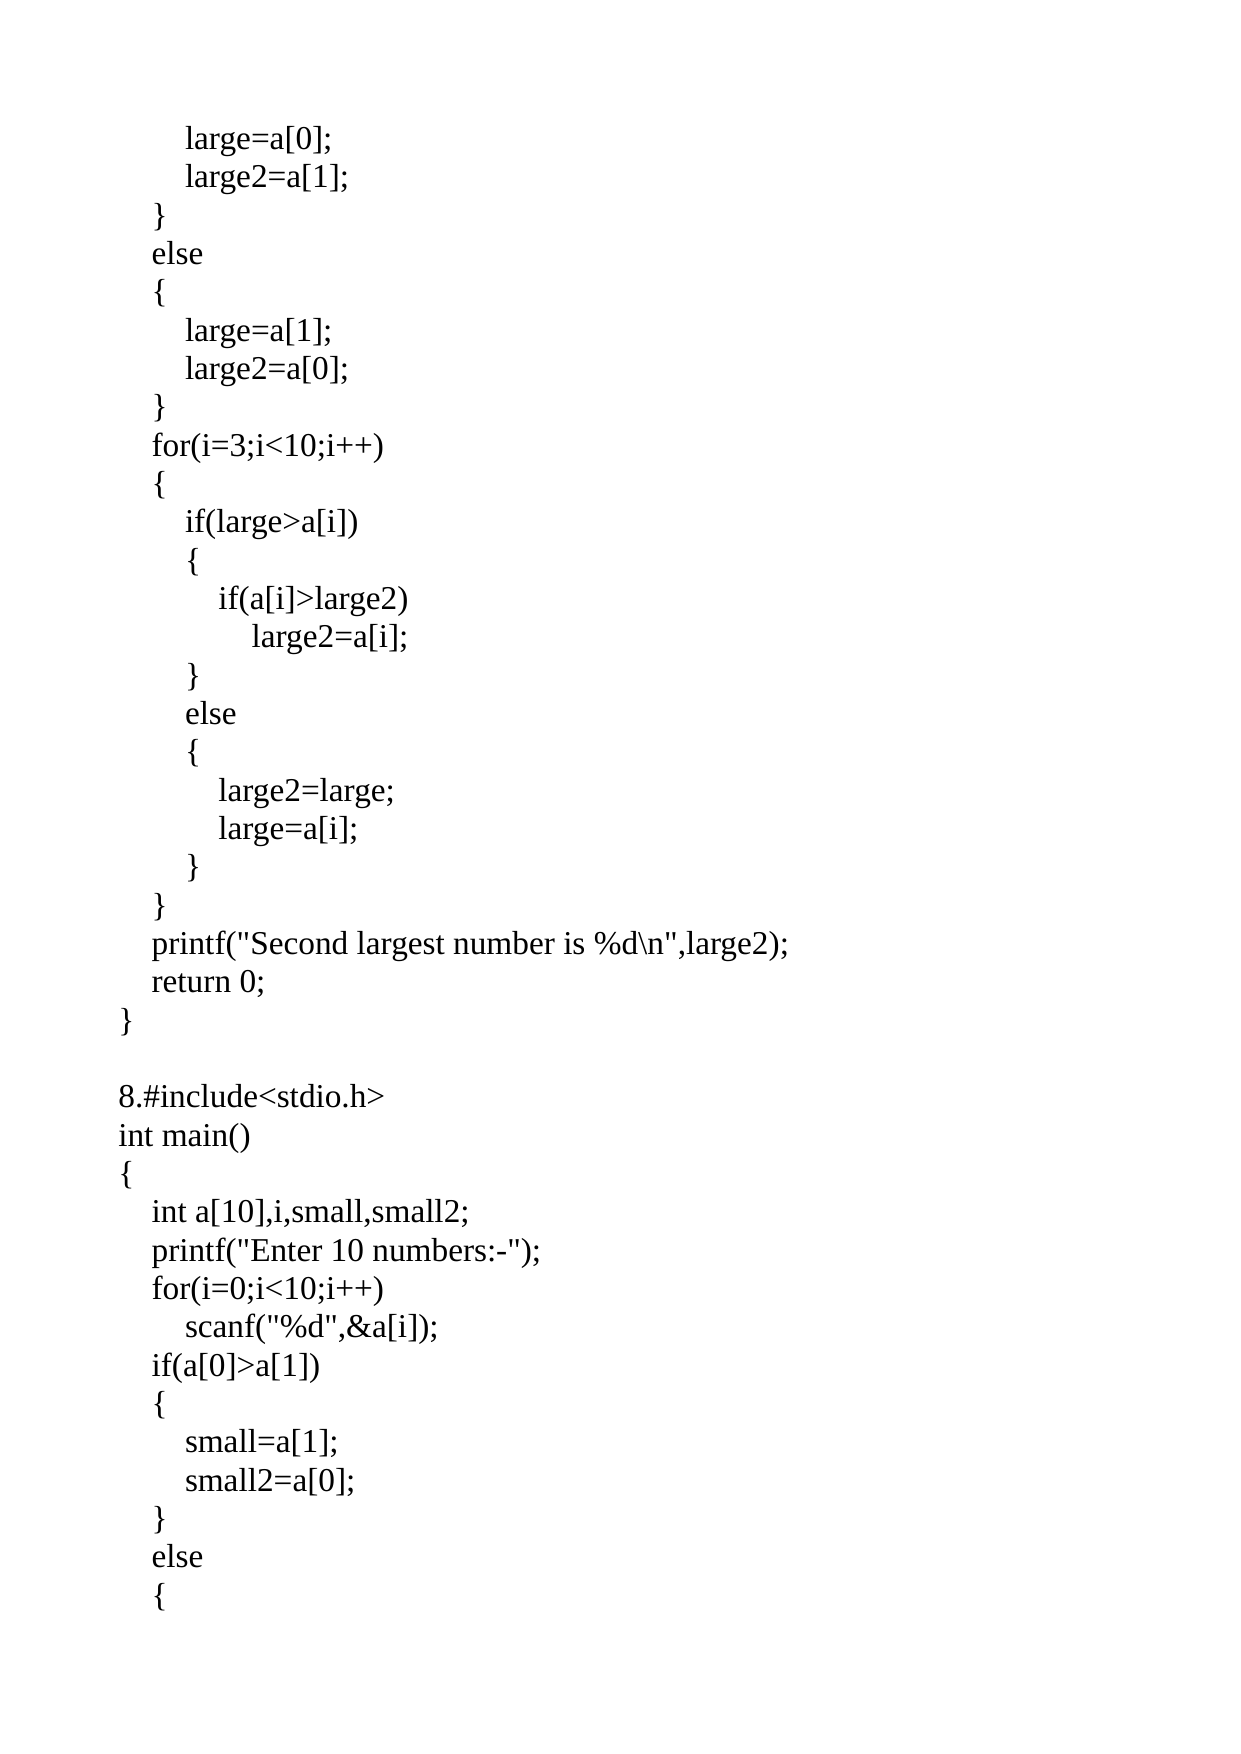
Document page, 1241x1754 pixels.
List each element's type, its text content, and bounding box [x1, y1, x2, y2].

text large2=a[1]; [118, 156, 1122, 195]
text { [118, 731, 1122, 770]
text large=a[1]; [118, 310, 1122, 348]
text large2=a[0]; [118, 348, 1122, 386]
text } [118, 885, 1122, 923]
text { [118, 1383, 1122, 1421]
text int a[10],i,small,small2; [118, 1191, 1122, 1230]
text if(a[i]>large2) [118, 578, 1122, 616]
text large=a[i]; [118, 808, 1122, 846]
text return 0; [118, 961, 1122, 1000]
text for(i=3;i<10;i++) [118, 425, 1122, 463]
text else [118, 233, 1122, 271]
text { [118, 540, 1122, 578]
text if(a[0]>a[1]) [118, 1345, 1122, 1383]
text 8.#include<stdio.h> [118, 1076, 1122, 1115]
text small2=a[0]; [118, 1460, 1122, 1498]
text } [118, 1000, 1122, 1038]
text scanf("%d",&a[i]); [118, 1306, 1122, 1345]
text } [118, 655, 1122, 693]
text printf("Enter 10 numbers:-"); [118, 1230, 1122, 1268]
text else [118, 693, 1122, 731]
text } [118, 195, 1122, 233]
text else [118, 1536, 1122, 1575]
text { [118, 1153, 1122, 1191]
text { [118, 463, 1122, 501]
text { [118, 1575, 1122, 1613]
text { [118, 271, 1122, 310]
text int main() [118, 1115, 1122, 1153]
text large=a[0]; [118, 118, 1122, 156]
text if(large>a[i]) [118, 501, 1122, 540]
text } [118, 386, 1122, 425]
text for(i=0;i<10;i++) [118, 1268, 1122, 1306]
text large2=a[i]; [118, 616, 1122, 655]
text large2=large; [118, 770, 1122, 808]
text } [118, 846, 1122, 885]
text } [118, 1498, 1122, 1536]
text printf("Second largest number is %d\n",large2); [118, 923, 1122, 961]
text small=a[1]; [118, 1421, 1122, 1460]
